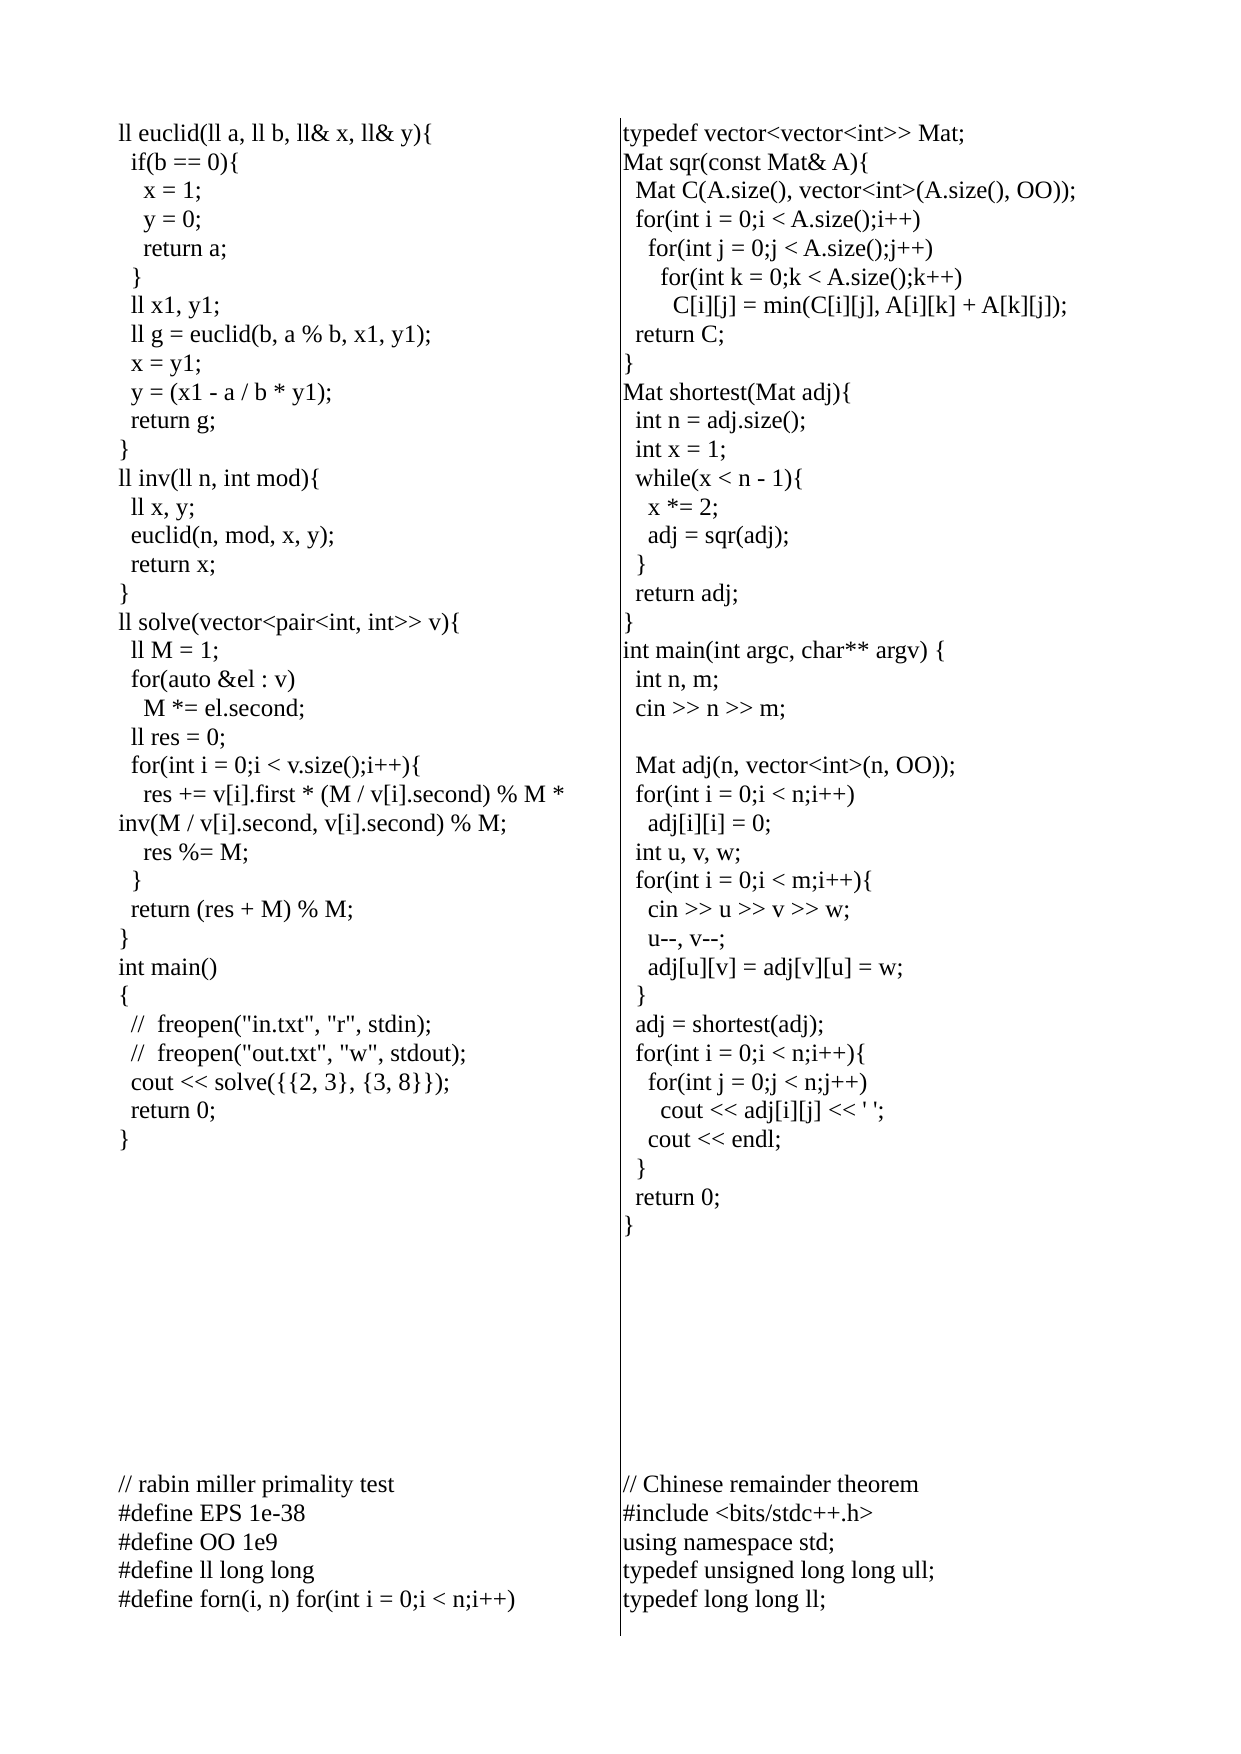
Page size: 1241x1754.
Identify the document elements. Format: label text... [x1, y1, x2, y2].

text ll solve(vector<pair<int, int>> v){ [118, 607, 618, 636]
text res += v[i].first * (M / v[i].second) % M * inv(M / v[i].second, v[i].second) % M; [118, 779, 618, 837]
text cout << adj[i][j] << ' '; [623, 1096, 1122, 1124]
text x *= 2; [623, 492, 1122, 521]
text Mat sqr(const Mat& A){ [623, 147, 1122, 176]
text return 0; [118, 1096, 618, 1124]
text ll g = euclid(b, a % b, x1, y1); [118, 319, 618, 348]
text if(b == 0){ [118, 147, 618, 176]
text using namespace std; [623, 1527, 1122, 1556]
text } [623, 1211, 1122, 1239]
text cin >> n >> m; [623, 693, 1122, 722]
text for(int j = 0;j < n;j++) [623, 1067, 1122, 1096]
text } [118, 866, 618, 894]
text y = (x1 - a / b * y1); [118, 377, 618, 406]
text for(int i = 0;i < n;i++) [623, 779, 1122, 808]
text #define OO 1e9 [118, 1527, 618, 1556]
text int n = adj.size(); [623, 406, 1122, 434]
text int x = 1; [623, 434, 1122, 463]
text } [623, 348, 1122, 377]
text return adj; [623, 578, 1122, 607]
text } [623, 981, 1122, 1009]
text for(int i = 0;i < v.size();i++){ [118, 751, 618, 779]
text return g; [118, 406, 618, 434]
text res %= M; [118, 837, 618, 866]
text } [118, 1124, 618, 1153]
text Mat adj(n, vector<int>(n, OO)); [623, 751, 1122, 779]
text ll x, y; [118, 492, 618, 521]
text int main() [118, 952, 618, 981]
text int main(int argc, char** argv) { [623, 636, 1122, 664]
text ll euclid(ll a, ll b, ll& x, ll& y){ [118, 118, 618, 147]
text typedef long long ll; [623, 1584, 1122, 1613]
text for(int j = 0;j < A.size();j++) [623, 233, 1122, 262]
text for(int i = 0;i < A.size();i++) [623, 204, 1122, 233]
text return a; [118, 233, 618, 262]
text typedef unsigned long long ull; [623, 1556, 1122, 1584]
text // rabin miller primality test [118, 1469, 618, 1498]
text return x; [118, 549, 618, 578]
text ll x1, y1; [118, 291, 618, 319]
text adj = shortest(adj); [623, 1009, 1122, 1038]
text u--, v--; [623, 923, 1122, 952]
text Mat C(A.size(), vector<int>(A.size(), OO)); [623, 176, 1122, 204]
text cout << endl; [623, 1124, 1122, 1153]
text adj[i][i] = 0; [623, 808, 1122, 837]
text return (res + M) % M; [118, 894, 618, 923]
text Mat shortest(Mat adj){ [623, 377, 1122, 406]
text // freopen("out.txt", "w", stdout); [118, 1038, 618, 1067]
text adj[u][v] = adj[v][u] = w; [623, 952, 1122, 981]
text for(int i = 0;i < m;i++){ [623, 866, 1122, 894]
text for(int k = 0;k < A.size();k++) [623, 262, 1122, 291]
text typedef vector<vector<int>> Mat; [623, 118, 1122, 147]
text int n, m; [623, 664, 1122, 693]
text M *= el.second; [118, 693, 618, 722]
text ll res = 0; [118, 722, 618, 751]
text } [118, 578, 618, 607]
text return C; [623, 319, 1122, 348]
text while(x < n - 1){ [623, 463, 1122, 492]
text cout << solve({{2, 3}, {3, 8}}); [118, 1067, 618, 1096]
text x = 1; [118, 176, 618, 204]
text #include <bits/stdc++.h> [623, 1498, 1122, 1527]
text // freopen("in.txt", "r", stdin); [118, 1009, 618, 1038]
text } [623, 1153, 1122, 1182]
text int u, v, w; [623, 837, 1122, 866]
text for(auto &el : v) [118, 664, 618, 693]
text adj = sqr(adj); [623, 521, 1122, 549]
text } [118, 262, 618, 291]
text } [118, 434, 618, 463]
text } [118, 923, 618, 952]
text y = 0; [118, 204, 618, 233]
text } [623, 607, 1122, 636]
text C[i][j] = min(C[i][j], A[i][k] + A[k][j]); [623, 291, 1122, 319]
text #define forn(i, n) for(int i = 0;i < n;i++) [118, 1584, 618, 1613]
text { [118, 981, 618, 1009]
text #define EPS 1e-38 [118, 1498, 618, 1527]
text for(int i = 0;i < n;i++){ [623, 1038, 1122, 1067]
text cin >> u >> v >> w; [623, 894, 1122, 923]
text euclid(n, mod, x, y); [118, 521, 618, 549]
text return 0; [623, 1182, 1122, 1211]
text ll inv(ll n, int mod){ [118, 463, 618, 492]
text ll M = 1; [118, 636, 618, 664]
text #define ll long long [118, 1556, 618, 1584]
text x = y1; [118, 348, 618, 377]
text } [623, 549, 1122, 578]
text // Chinese remainder theorem [623, 1469, 1122, 1498]
